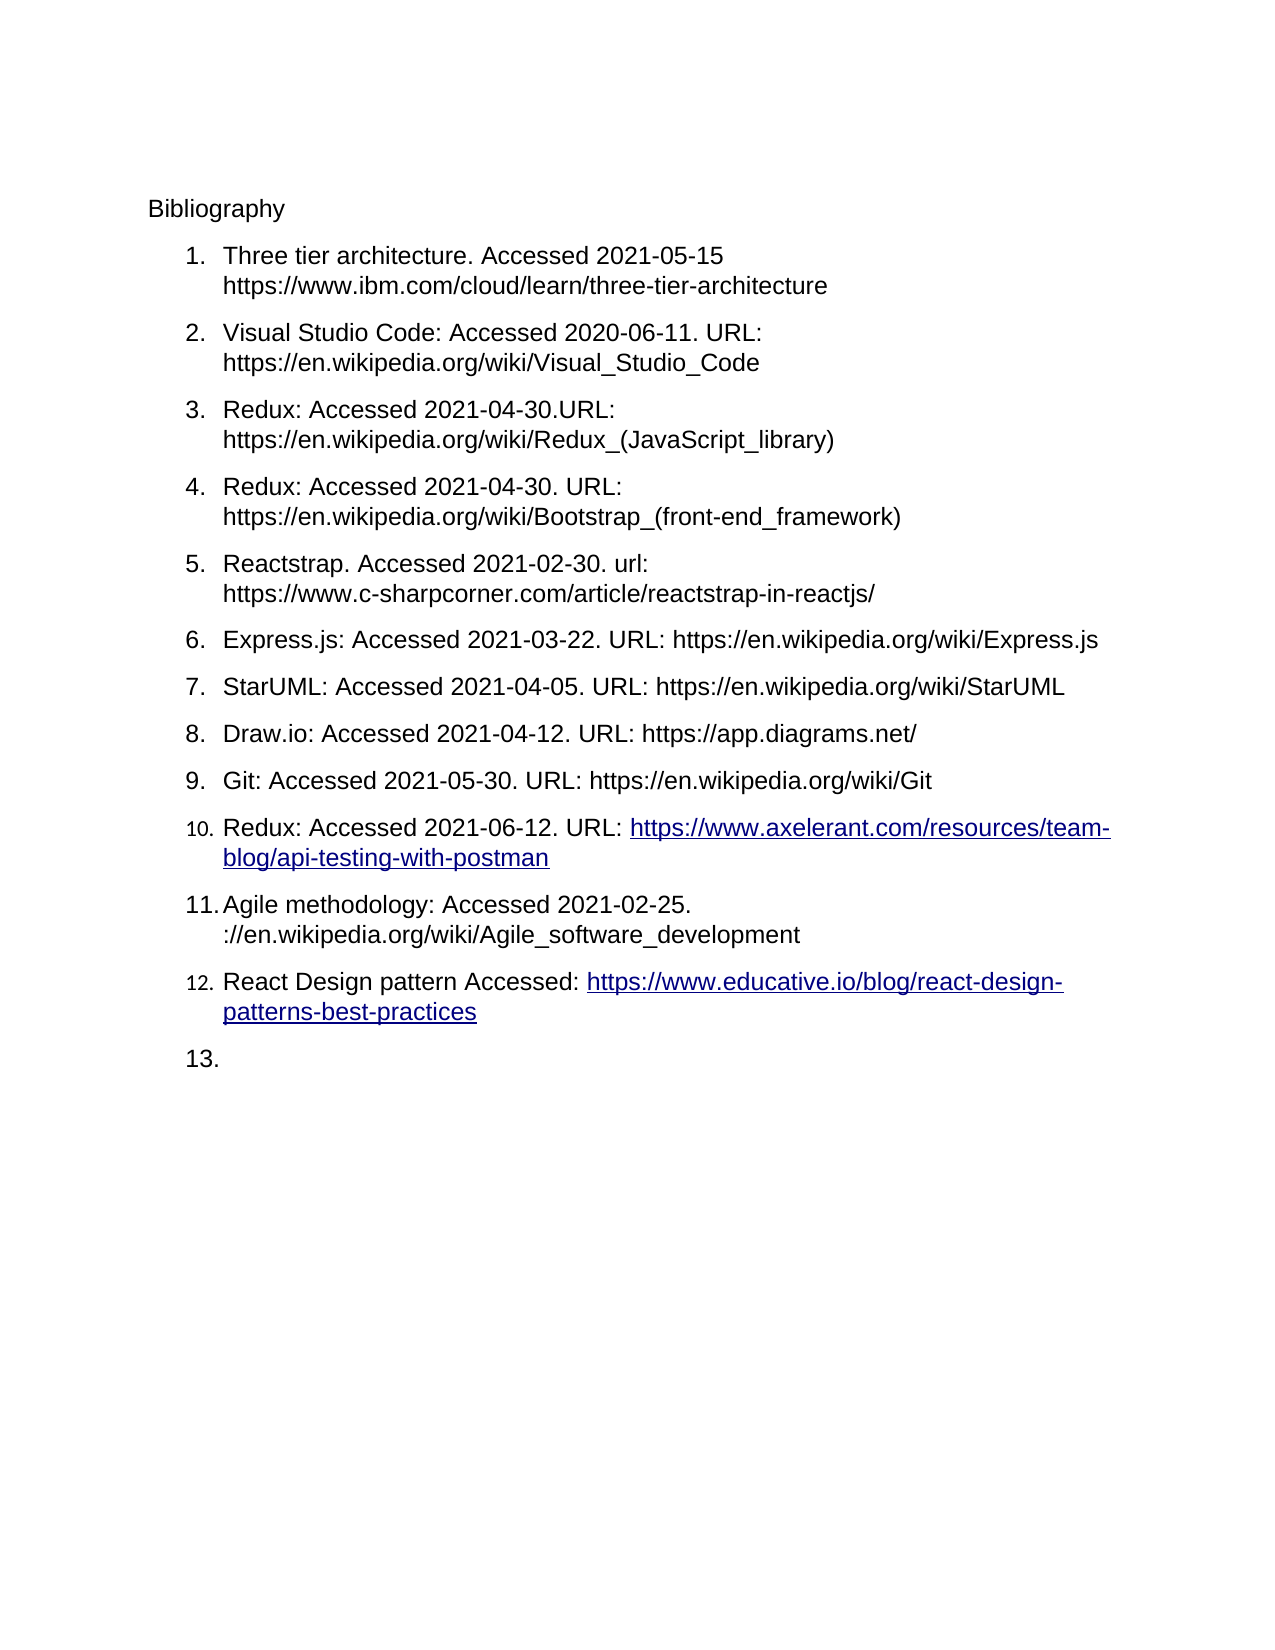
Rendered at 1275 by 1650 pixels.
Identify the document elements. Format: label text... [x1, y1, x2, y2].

list Redux: Accessed 2021-04-30. URL: https://en.wikipedia.org/wiki/Bootstrap_(front-end_framework) [185, 472, 1127, 531]
list Three tier architecture. Accessed 2021-05-15 https://www.ibm.com/cloud/learn/three-tier-architecture [185, 241, 1127, 300]
list React Design pattern Accessed: https://www.educative.io/blog/react-design-patterns-best-practices [185, 967, 1127, 1026]
text Bibliography [148, 194, 1127, 223]
list Draw.io: Accessed 2021-04-12. URL: https://app.diagrams.net/ [185, 719, 1127, 748]
list Redux: Accessed 2021-06-12. URL: https://www.axelerant.com/resources/team-blog/api-testing-with-postman [185, 813, 1127, 872]
list Git: Accessed 2021-05-30. URL: https://en.wikipedia.org/wiki/Git [185, 766, 1127, 794]
list Visual Studio Code: Accessed 2020-06-11. URL: https://en.wikipedia.org/wiki/Visual_Studio_Code [185, 318, 1127, 377]
list Reactstrap. Accessed 2021-02-30. url: https://www.c-sharpcorner.com/article/reactstrap-in-reactjs/ [185, 549, 1127, 607]
list StarUML: Accessed 2021-04-05. URL: https://en.wikipedia.org/wiki/StarUML [185, 672, 1127, 701]
list Express.js: Accessed 2021-03-22. URL: https://en.wikipedia.org/wiki/Express.js [185, 626, 1127, 654]
list Agile methodology: Accessed 2021-02-25. ://en.wikipedia.org/wiki/Agile_software_development [185, 890, 1127, 949]
list Redux: Accessed 2021-04-30.URL: https://en.wikipedia.org/wiki/Redux_(JavaScript_library) [185, 395, 1127, 454]
